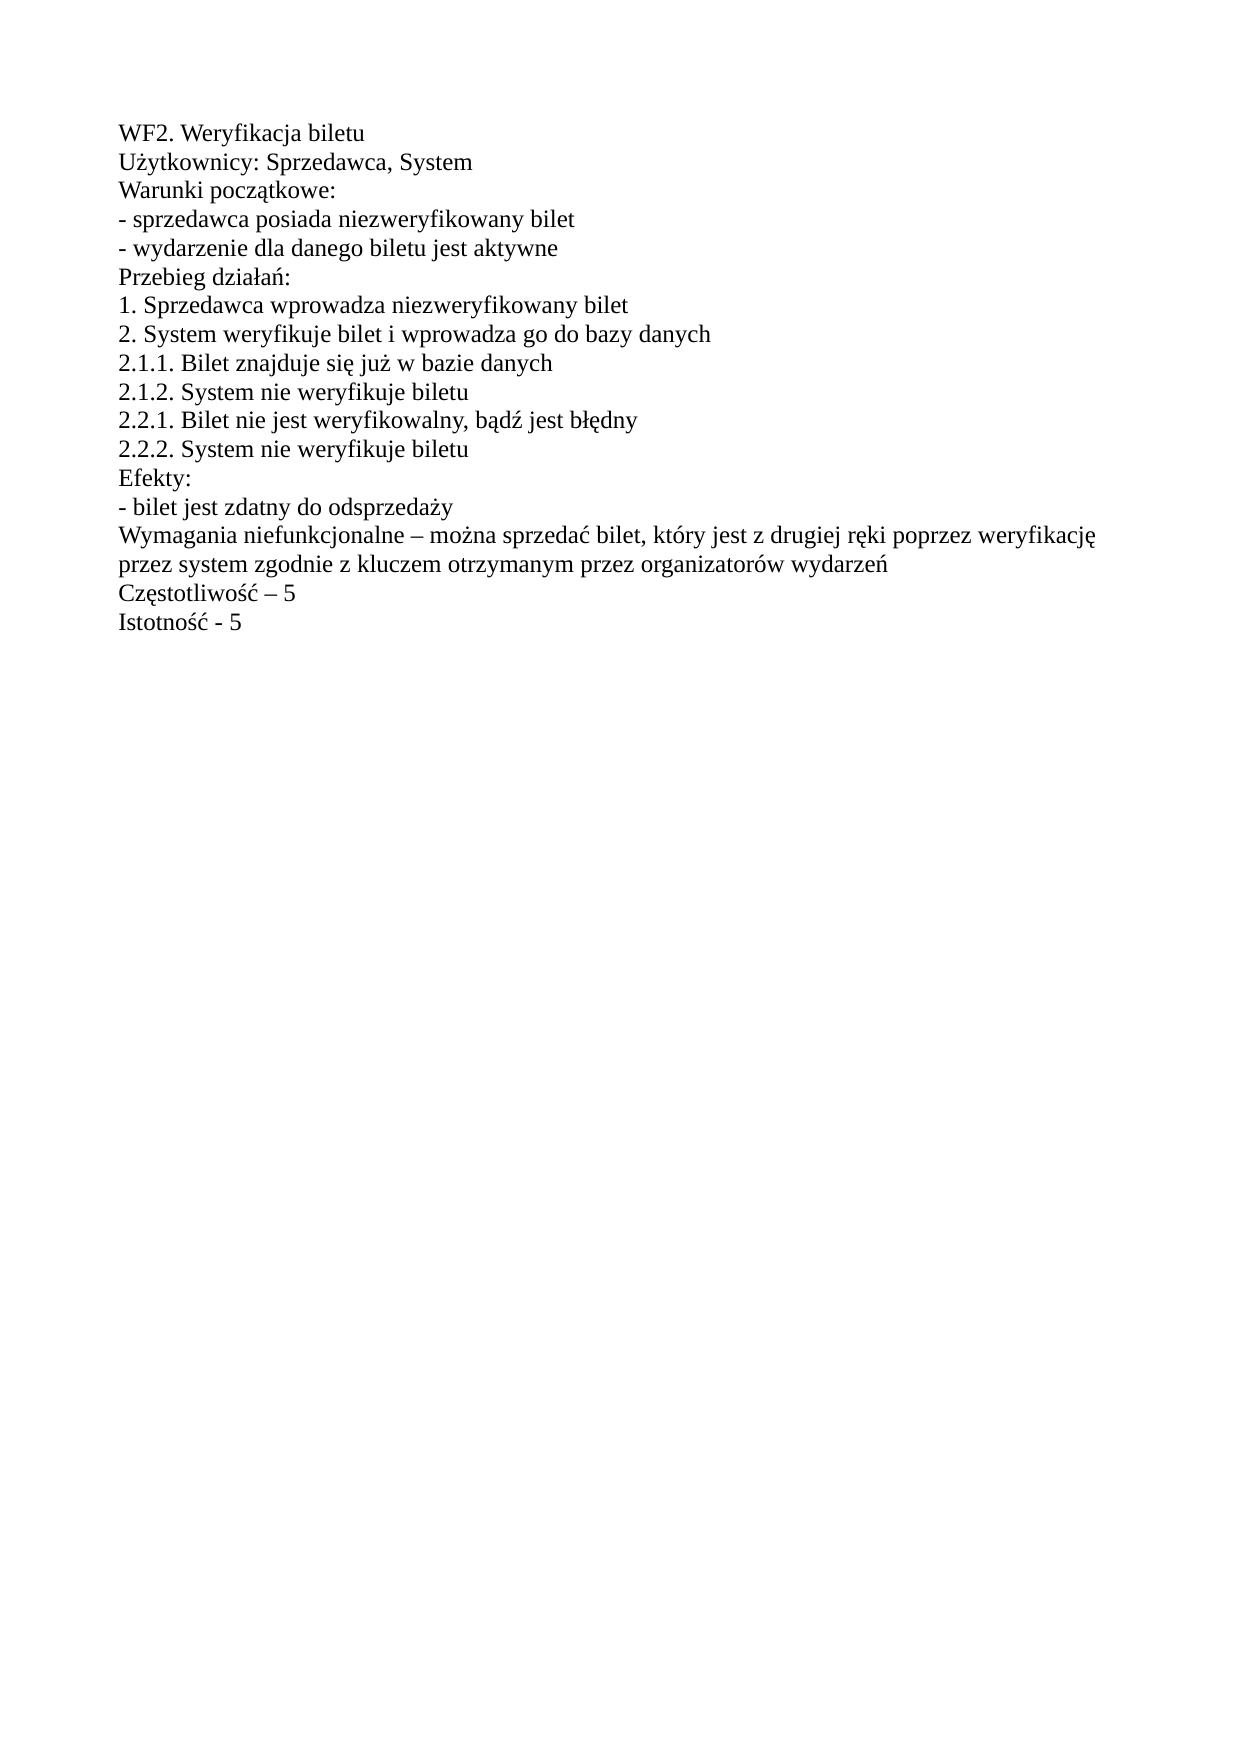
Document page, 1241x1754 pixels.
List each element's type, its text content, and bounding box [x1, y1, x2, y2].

text Przebieg działań: [118, 262, 1122, 291]
text 2.1.2. System nie weryfikuje biletu [118, 377, 1122, 406]
text 2.2.1. Bilet nie jest weryfikowalny, bądź jest błędny [118, 406, 1122, 434]
text - bilet jest zdatny do odsprzedaży [118, 492, 1122, 521]
text - wydarzenie dla danego biletu jest aktywne [118, 233, 1122, 262]
text Istotność - 5 [118, 607, 1122, 636]
text WF2. Weryfikacja biletu [118, 118, 1122, 147]
text Wymagania niefunkcjonalne – można sprzedać bilet, który jest z drugiej ręki poprzez weryfikację przez system zgodnie z kluczem otrzymanym przez organizatorów wydarzeń [118, 521, 1122, 578]
text 2.2.2. System nie weryfikuje biletu [118, 434, 1122, 463]
text Warunki początkowe: [118, 176, 1122, 204]
text 2. System weryfikuje bilet i wprowadza go do bazy danych [118, 319, 1122, 348]
text Efekty: [118, 463, 1122, 492]
text Częstotliwość – 5 [118, 578, 1122, 607]
text 2.1.1. Bilet znajduje się już w bazie danych [118, 348, 1122, 377]
text - sprzedawca posiada niezweryfikowany bilet [118, 204, 1122, 233]
text 1. Sprzedawca wprowadza niezweryfikowany bilet [118, 291, 1122, 319]
text Użytkownicy: Sprzedawca, System [118, 147, 1122, 176]
